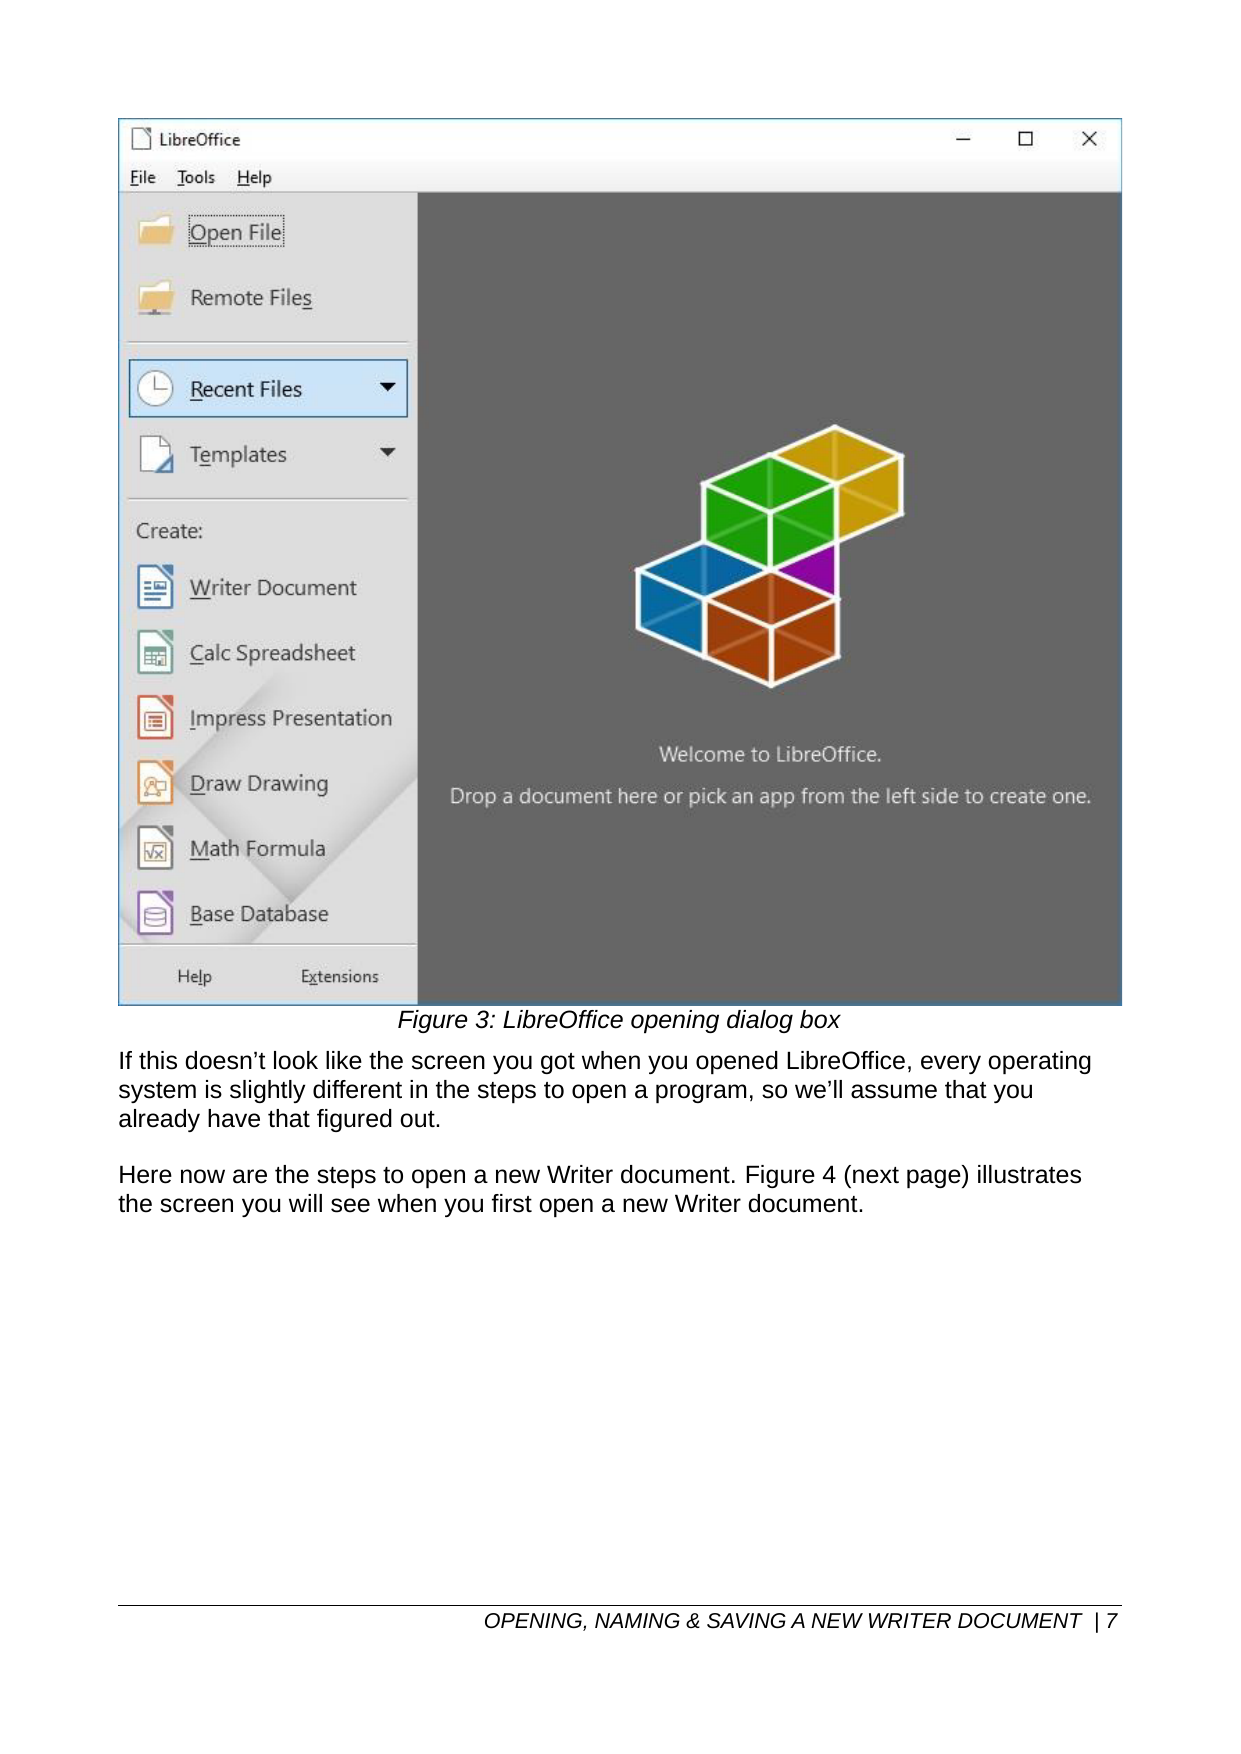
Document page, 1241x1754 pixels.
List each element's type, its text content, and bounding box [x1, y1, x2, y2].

text Figure 3: LibreOffice opening dialog box [118, 1006, 1122, 1034]
text If this doesn’t look like the screen you got when you opened LibreOffice, every operating system is slightly different in the steps to open a program, so we’ll assume that you already have that figured out. [118, 1046, 1122, 1132]
picture [118, 118, 1123, 1006]
text Here now are the steps to open a new Writer document. Figure 4 (next page) illustrates the screen you will see when you first open a new Writer document. [118, 1160, 1122, 1218]
